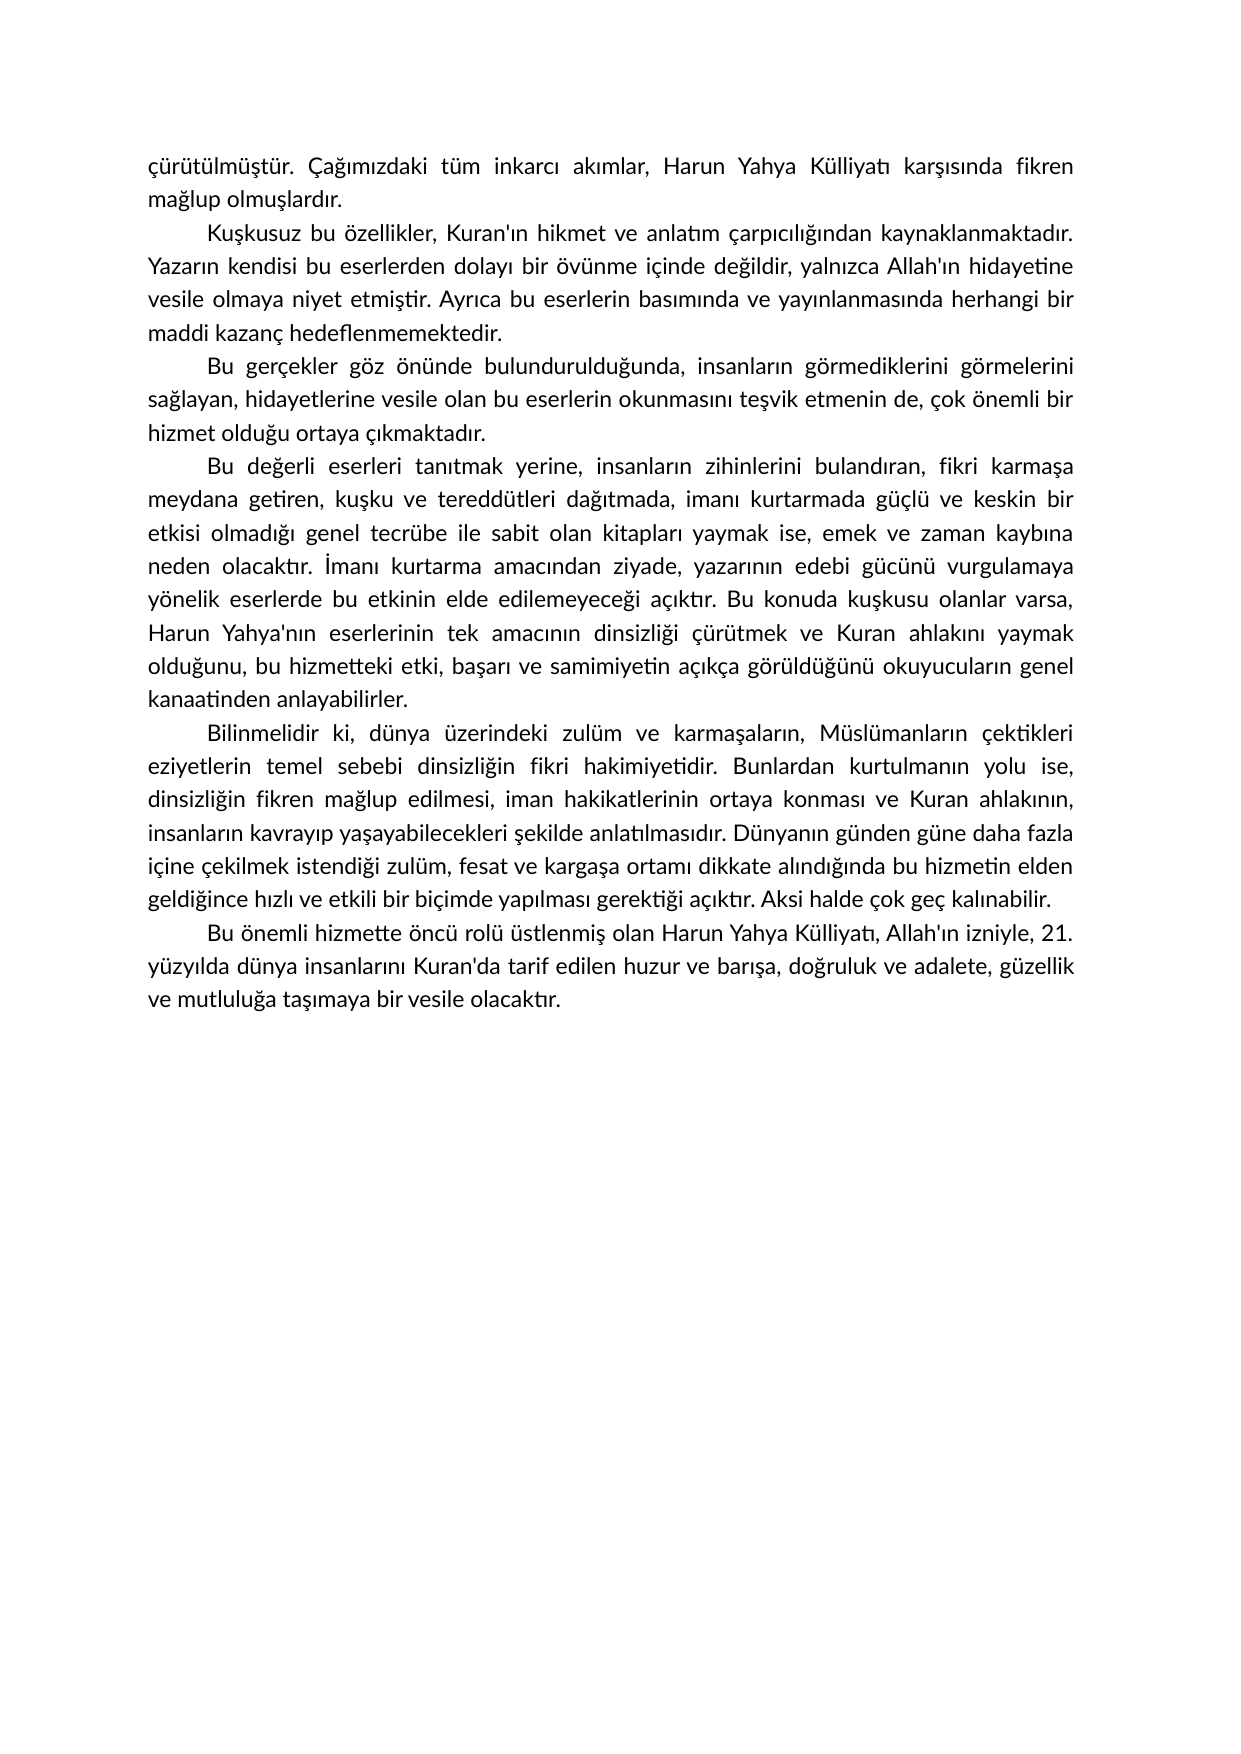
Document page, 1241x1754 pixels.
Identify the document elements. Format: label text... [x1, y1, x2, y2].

text Bu gerçekler göz önünde bulundurulduğunda, insanların görmediklerini görmelerini sağlayan, hidayetlerine vesile olan bu eserlerin okunmasını teşvik etmenin de, çok önemli bir hizmet olduğu ortaya çıkmaktadır. [148, 348, 1075, 448]
text çürütülmüştür. Çağımızdaki tüm inkarcı akımlar, Harun Yahya Külliyatı karşısında fikren mağlup olmuşlardır. [148, 148, 1075, 214]
text Bilinmelidir ki, dünya üzerindeki zulüm ve karmaşaların, Müslümanların çektikleri eziyetlerin temel sebebi dinsizliğin fikri hakimiyetidir. Bunlardan kurtulmanın yolu ise, dinsizliğin fikren mağlup edilmesi, iman hakikatlerinin ortaya konması ve Kuran ahlakının, insanların kavrayıp yaşayabilecekleri şekilde anlatılmasıdır. Dünyanın günden güne daha fazla içine çekilmek istendiği zulüm, fesat ve kargaşa ortamı dikkate alındığında bu hizmetin elden geldiğince hızlı ve etkili bir biçimde yapılması gerektiği açıktır. Aksi halde çok geç kalınabilir. [148, 714, 1075, 914]
text Kuşkusuz bu özellikler, Kuran'ın hikmet ve anlatım çarpıcılığından kaynaklanmaktadır. Yazarın kendisi bu eserlerden dolayı bir övünme içinde değildir, yalnızca Allah'ın hidayetine vesile olmaya niyet etmiştir. Ayrıca bu eserlerin basımında ve yayınlanmasında herhangi bir maddi kazanç hedeflenmemektedir. [148, 214, 1075, 348]
text Bu önemli hizmette öncü rolü üstlenmiş olan Harun Yahya Külliyatı, Allah'ın izniyle, 21. yüzyılda dünya insanlarını Kuran'da tarif edilen huzur ve barışa, doğruluk ve adalete, güzellik ve mutluluğa taşımaya bir vesile olacaktır. [148, 914, 1075, 1014]
text Bu değerli eserleri tanıtmak yerine, insanların zihinlerini bulandıran, fikri karmaşa meydana getiren, kuşku ve tereddütleri dağıtmada, imanı kurtarmada güçlü ve keskin bir etkisi olmadığı genel tecrübe ile sabit olan kitapları yaymak ise, emek ve zaman kaybına neden olacaktır. İmanı kurtarma amacından ziyade, yazarının edebi gücünü vurgulamaya yönelik eserlerde bu etkinin elde edilemeyeceği açıktır. Bu konuda kuşkusu olanlar varsa, Harun Yahya'nın eserlerinin tek amacının dinsizliği çürütmek ve Kuran ahlakını yaymak olduğunu, bu hizmetteki etki, başarı ve samimiyetin açıkça görüldüğünü okuyucuların genel kanaatinden anlayabilirler. [148, 448, 1075, 714]
